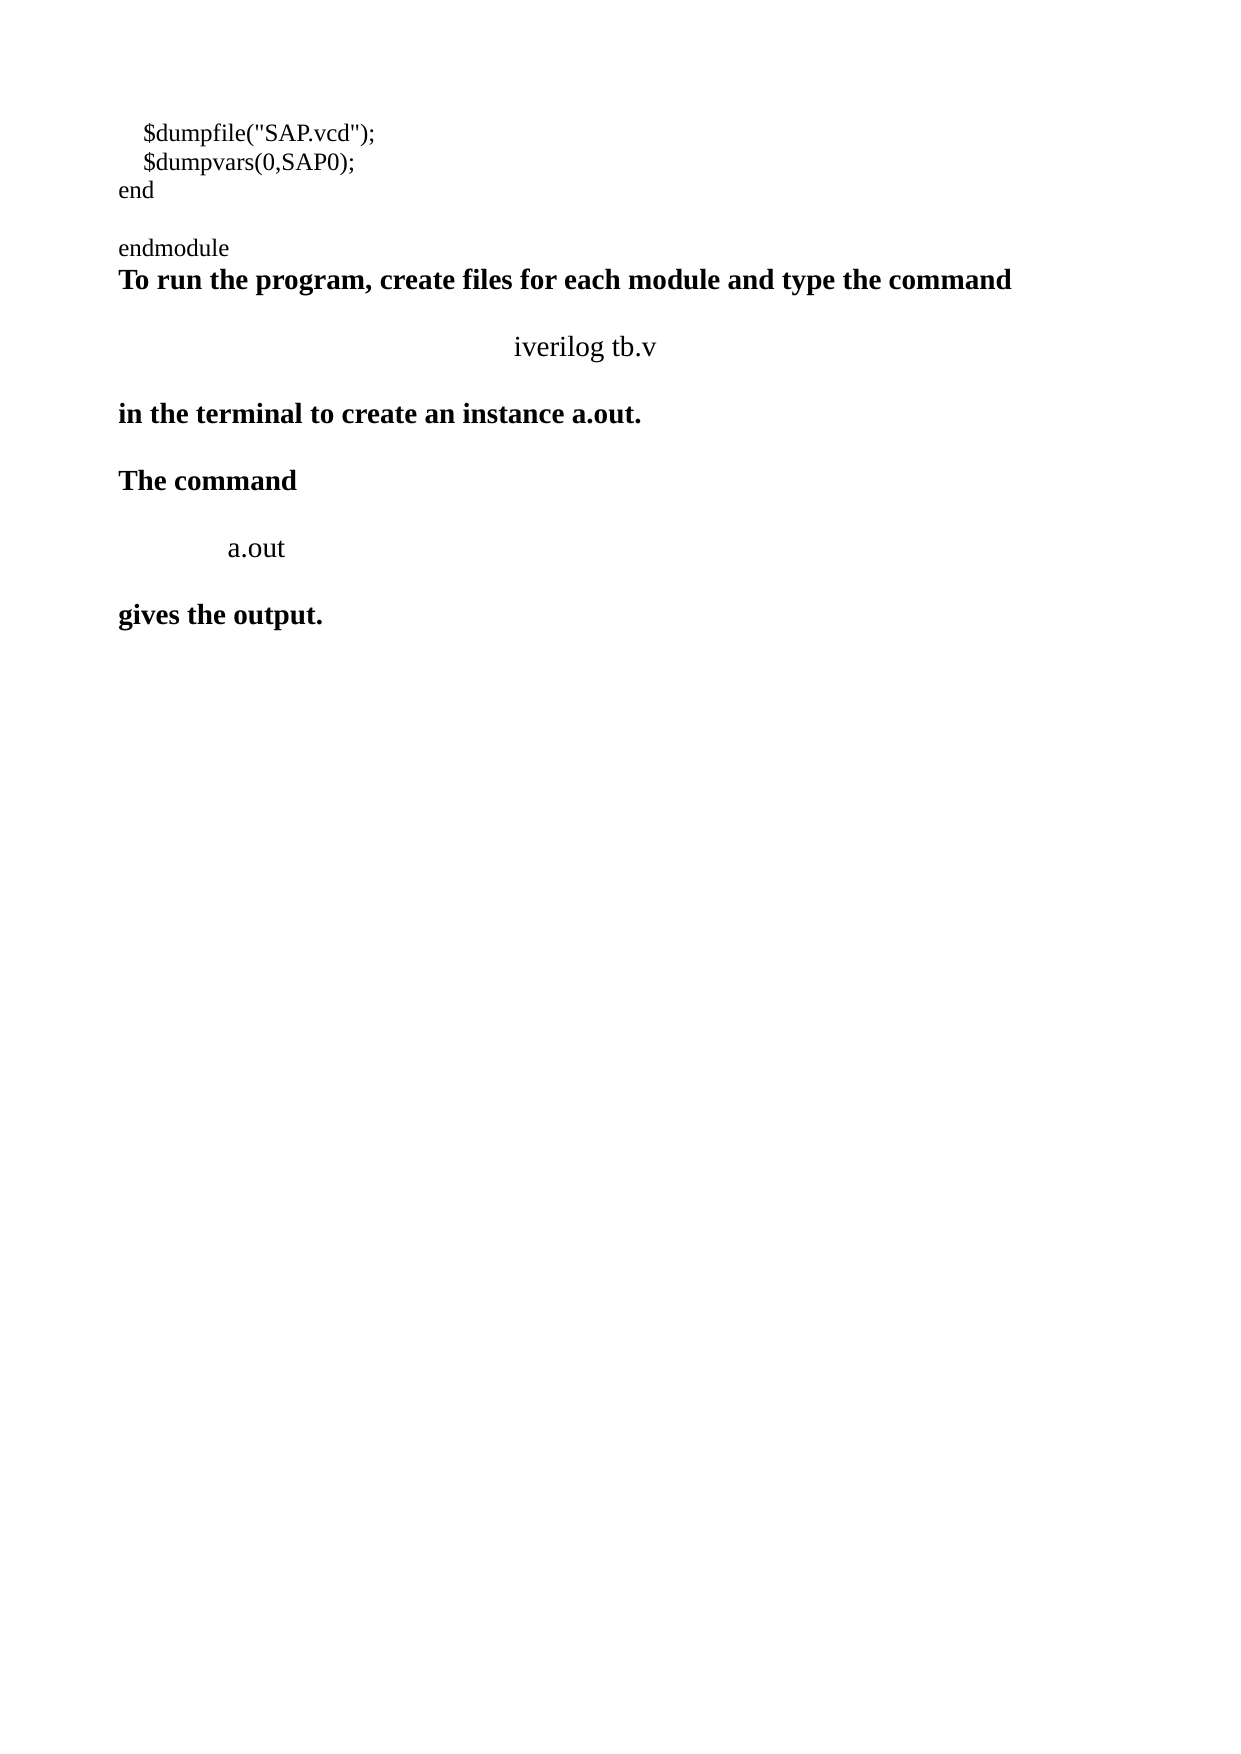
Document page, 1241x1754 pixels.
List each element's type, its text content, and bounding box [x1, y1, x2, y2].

text To run the program, create files for each module and type the command [118, 262, 1122, 295]
text $dumpvars(0,SAP0); [118, 147, 1122, 176]
text iverilog tb.v [118, 329, 1122, 362]
text The command [118, 463, 1122, 497]
text end [118, 176, 1122, 204]
text a.out [118, 530, 1122, 564]
text gives the output. [118, 597, 1122, 631]
text $dumpfile("SAP.vcd"); [118, 118, 1122, 147]
text in the terminal to create an instance a.out. [118, 396, 1122, 429]
text endmodule [118, 233, 1122, 262]
